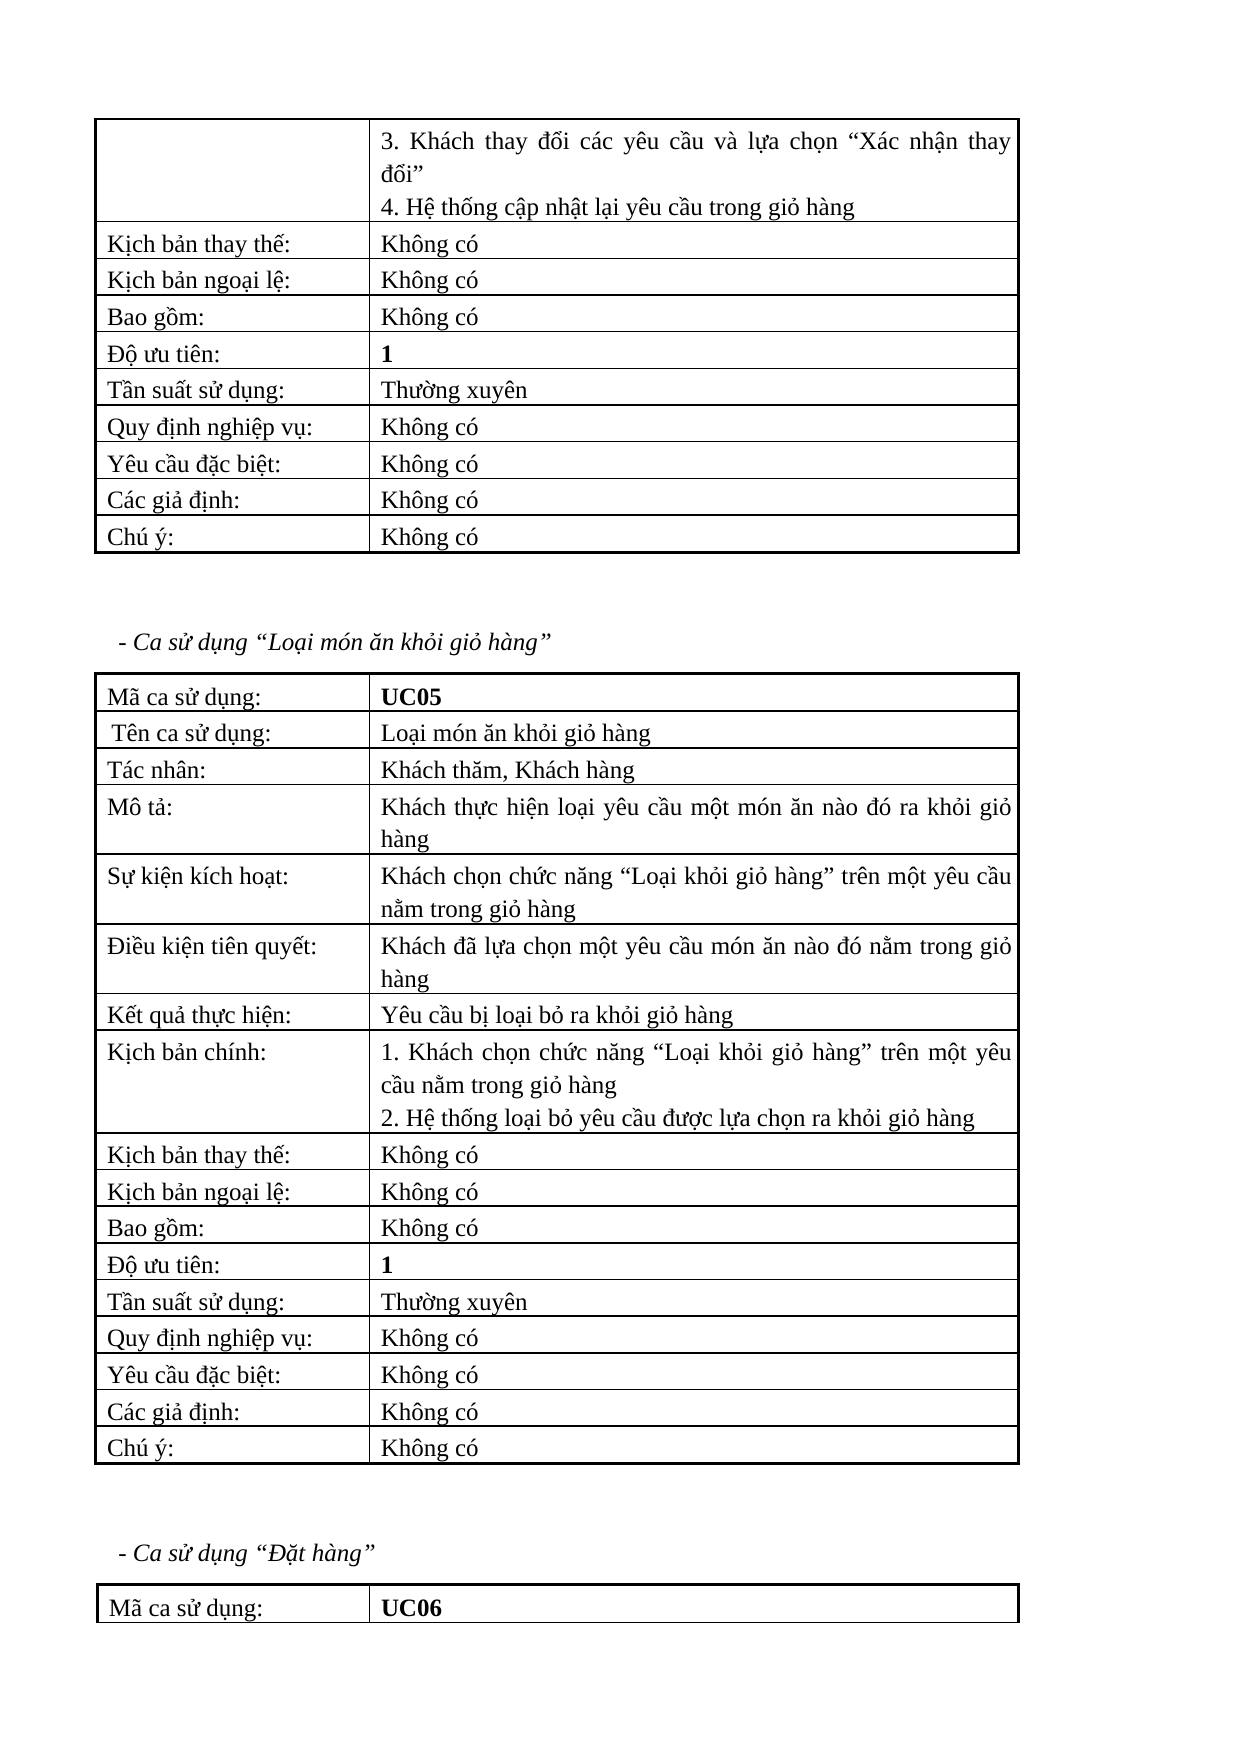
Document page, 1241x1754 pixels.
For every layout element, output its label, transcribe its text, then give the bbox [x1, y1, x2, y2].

table_cell 1 [370, 1244, 1017, 1279]
table_cell Không có [370, 1134, 1017, 1169]
table_cell Điều kiện tiên quyết: [97, 925, 369, 993]
table_cell Tác nhân: [97, 749, 369, 784]
subtitle - Ca sử dụng “Loại món ăn khỏi giỏ hàng” [118, 627, 1122, 655]
table_cell Độ ưu tiên: [97, 332, 369, 367]
table_cell Sự kiện kích hoạt: [97, 855, 369, 923]
table_cell Không có [370, 1390, 1017, 1425]
table_cell Không có [370, 296, 1017, 331]
table_cell 3. Khách thay đổi các yêu cầu và lựa chọn “Xác nhận thay đổi” 4. Hệ thống cập nhật lại yêu cầu trong giỏ hàng [370, 120, 1017, 221]
table_cell Quy định nghiệp vụ: [97, 1317, 369, 1352]
table_cell Thường xuyên [370, 1280, 1017, 1315]
table_cell Chú ý: [97, 516, 369, 551]
table_cell Kịch bản ngoại lệ: [97, 259, 369, 294]
table_cell Không có [370, 1207, 1017, 1242]
table_cell Không có [370, 442, 1017, 477]
table_header UC06 [370, 1586, 1017, 1622]
table_cell Kịch bản chính: [97, 1031, 369, 1132]
table_cell Yêu cầu đặc biệt: [97, 1354, 369, 1389]
table_cell Chú ý: [97, 1427, 369, 1462]
table_header Mã ca sử dụng: [97, 675, 369, 710]
table_cell Loại món ăn khỏi giỏ hàng [370, 712, 1017, 747]
table_cell Mô tả: [97, 785, 369, 853]
table_cell [97, 120, 369, 221]
table_cell Các giả định: [97, 479, 369, 514]
table_header UC05 [370, 675, 1017, 710]
table_cell Khách thực hiện loại yêu cầu một món ăn nào đó ra khỏi giỏ hàng [370, 785, 1017, 853]
table_cell Không có [370, 1317, 1017, 1352]
table_cell Kịch bản thay thế: [97, 1134, 369, 1169]
table_cell Kịch bản thay thế: [97, 222, 369, 257]
table_cell Kịch bản ngoại lệ: [97, 1170, 369, 1205]
table_cell Không có [370, 1170, 1017, 1205]
table_cell Không có [370, 406, 1017, 441]
table_cell Các giả định: [97, 1390, 369, 1425]
table_cell 1 [370, 332, 1017, 367]
table_cell Thường xuyên [370, 369, 1017, 404]
table_cell Tần suất sử dụng: [97, 369, 369, 404]
table_cell Yêu cầu bị loại bỏ ra khỏi giỏ hàng [370, 994, 1017, 1029]
table_cell Khách thăm, Khách hàng [370, 749, 1017, 784]
table_cell Bao gồm: [97, 1207, 369, 1242]
table_cell Kết quả thực hiện: [97, 994, 369, 1029]
table_cell 1. Khách chọn chức năng “Loại khỏi giỏ hàng” trên một yêu cầu nằm trong giỏ hàng 2. Hệ thống loại bỏ yêu cầu được lựa chọn ra khỏi giỏ hàng [370, 1031, 1017, 1132]
table_cell Khách chọn chức năng “Loại khỏi giỏ hàng” trên một yêu cầu nằm trong giỏ hàng [370, 855, 1017, 923]
table_header Mã ca sử dụng: [99, 1586, 369, 1622]
table_cell Khách đã lựa chọn một yêu cầu món ăn nào đó nằm trong giỏ hàng [370, 925, 1017, 993]
table_cell Không có [370, 516, 1017, 551]
table_cell Độ ưu tiên: [97, 1244, 369, 1279]
subtitle - Ca sử dụng “Đặt hàng” [118, 1538, 1122, 1567]
table_cell Bao gồm: [97, 296, 369, 331]
table_cell Không có [370, 1354, 1017, 1389]
table_cell Quy định nghiệp vụ: [97, 406, 369, 441]
table_cell Tên ca sử dụng: [97, 712, 369, 747]
table_cell Tần suất sử dụng: [97, 1280, 369, 1315]
table_cell Không có [370, 259, 1017, 294]
table_cell Không có [370, 479, 1017, 514]
table_cell Yêu cầu đặc biệt: [97, 442, 369, 477]
table_cell Không có [370, 1427, 1017, 1462]
table_cell Không có [370, 222, 1017, 257]
